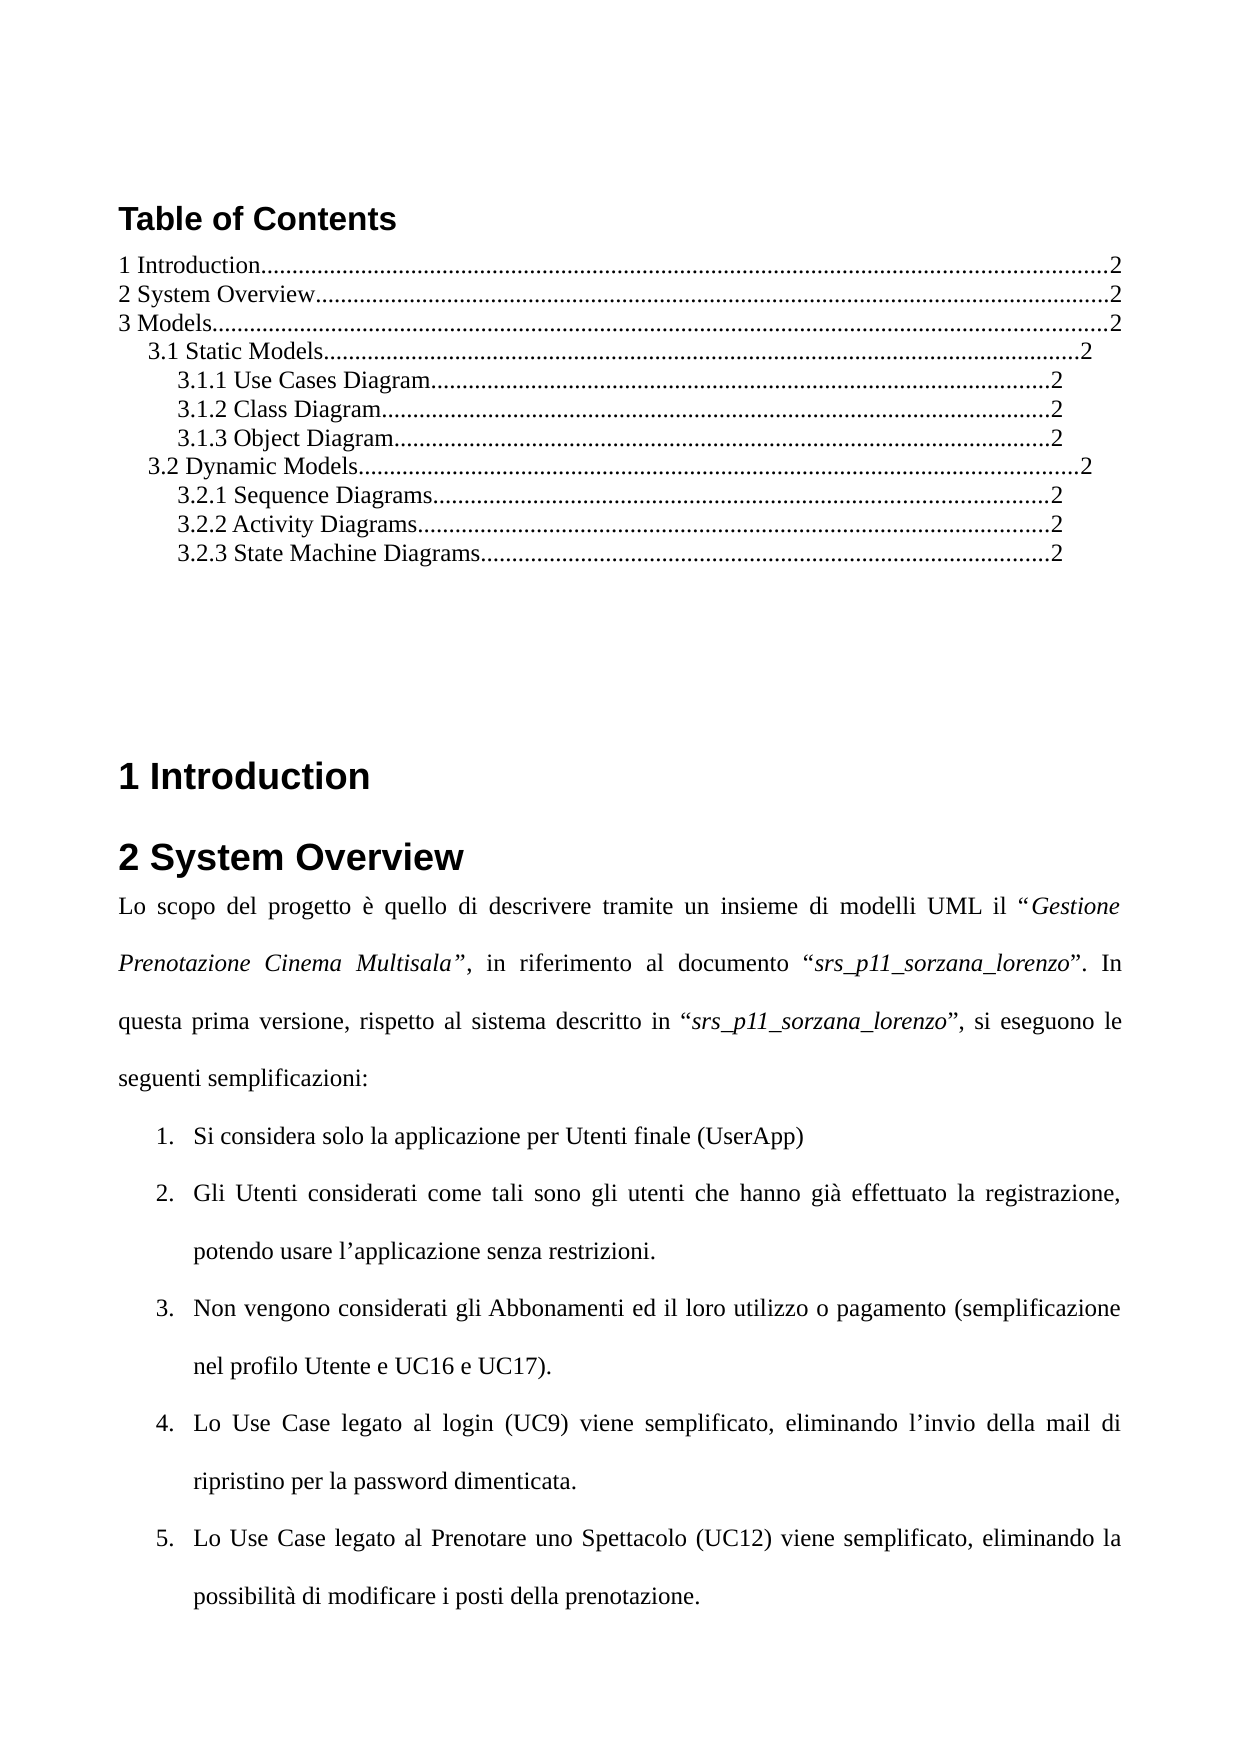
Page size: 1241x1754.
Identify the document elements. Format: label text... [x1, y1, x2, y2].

text 3.1.2 Class Diagram 2 [177, 394, 1122, 423]
subtitle Table of Contents [118, 199, 1122, 238]
list Gli Utenti considerati come tali sono gli utenti che hanno già effettuato la registrazione, potendo usare l’applicazione senza restrizioni. [156, 1178, 1122, 1265]
list Si considera solo la applicazione per Utenti finale (UserApp) [156, 1121, 1122, 1150]
text 3.1 Static Models 2 [148, 336, 1122, 365]
text 1 Introduction 2 [118, 250, 1122, 279]
text 3.1.3 Object Diagram 2 [177, 423, 1122, 451]
text 3.2.1 Sequence Diagrams 2 [177, 480, 1122, 509]
text 3 Models 2 [118, 308, 1122, 336]
subtitle 1 Introduction [118, 754, 1122, 797]
list Lo Use Case legato al Prenotare uno Spettacolo (UC12) viene semplificato, eliminando la possibilità di modificare i posti della prenotazione. [156, 1523, 1122, 1610]
text 3.1.1 Use Cases Diagram 2 [177, 365, 1122, 394]
text 3.2.3 State Machine Diagrams 2 [177, 538, 1122, 566]
text Lo scopo del progetto è quello di descrivere tramite un insieme di modelli UML il “Gestione Prenotazione Cinema Multisala”, in riferimento al documento “srs_p11_sorzana_lorenzo”. In questa prima versione, rispetto al sistema descritto in “srs_p11_sorzana_lorenzo”, si eseguono le seguenti semplificazioni: [118, 891, 1122, 1092]
text 3.2 Dynamic Models 2 [148, 451, 1122, 480]
text 3.2.2 Activity Diagrams 2 [177, 509, 1122, 538]
list Non vengono considerati gli Abbonamenti ed il loro utilizzo o pagamento (semplificazione nel profilo Utente e UC16 e UC17). [156, 1293, 1122, 1380]
text 2 System Overview 2 [118, 279, 1122, 308]
subtitle 2 System Overview [118, 835, 1122, 878]
list Lo Use Case legato al login (UC9) viene semplificato, eliminando l’invio della mail di ripristino per la password dimenticata. [156, 1408, 1122, 1495]
